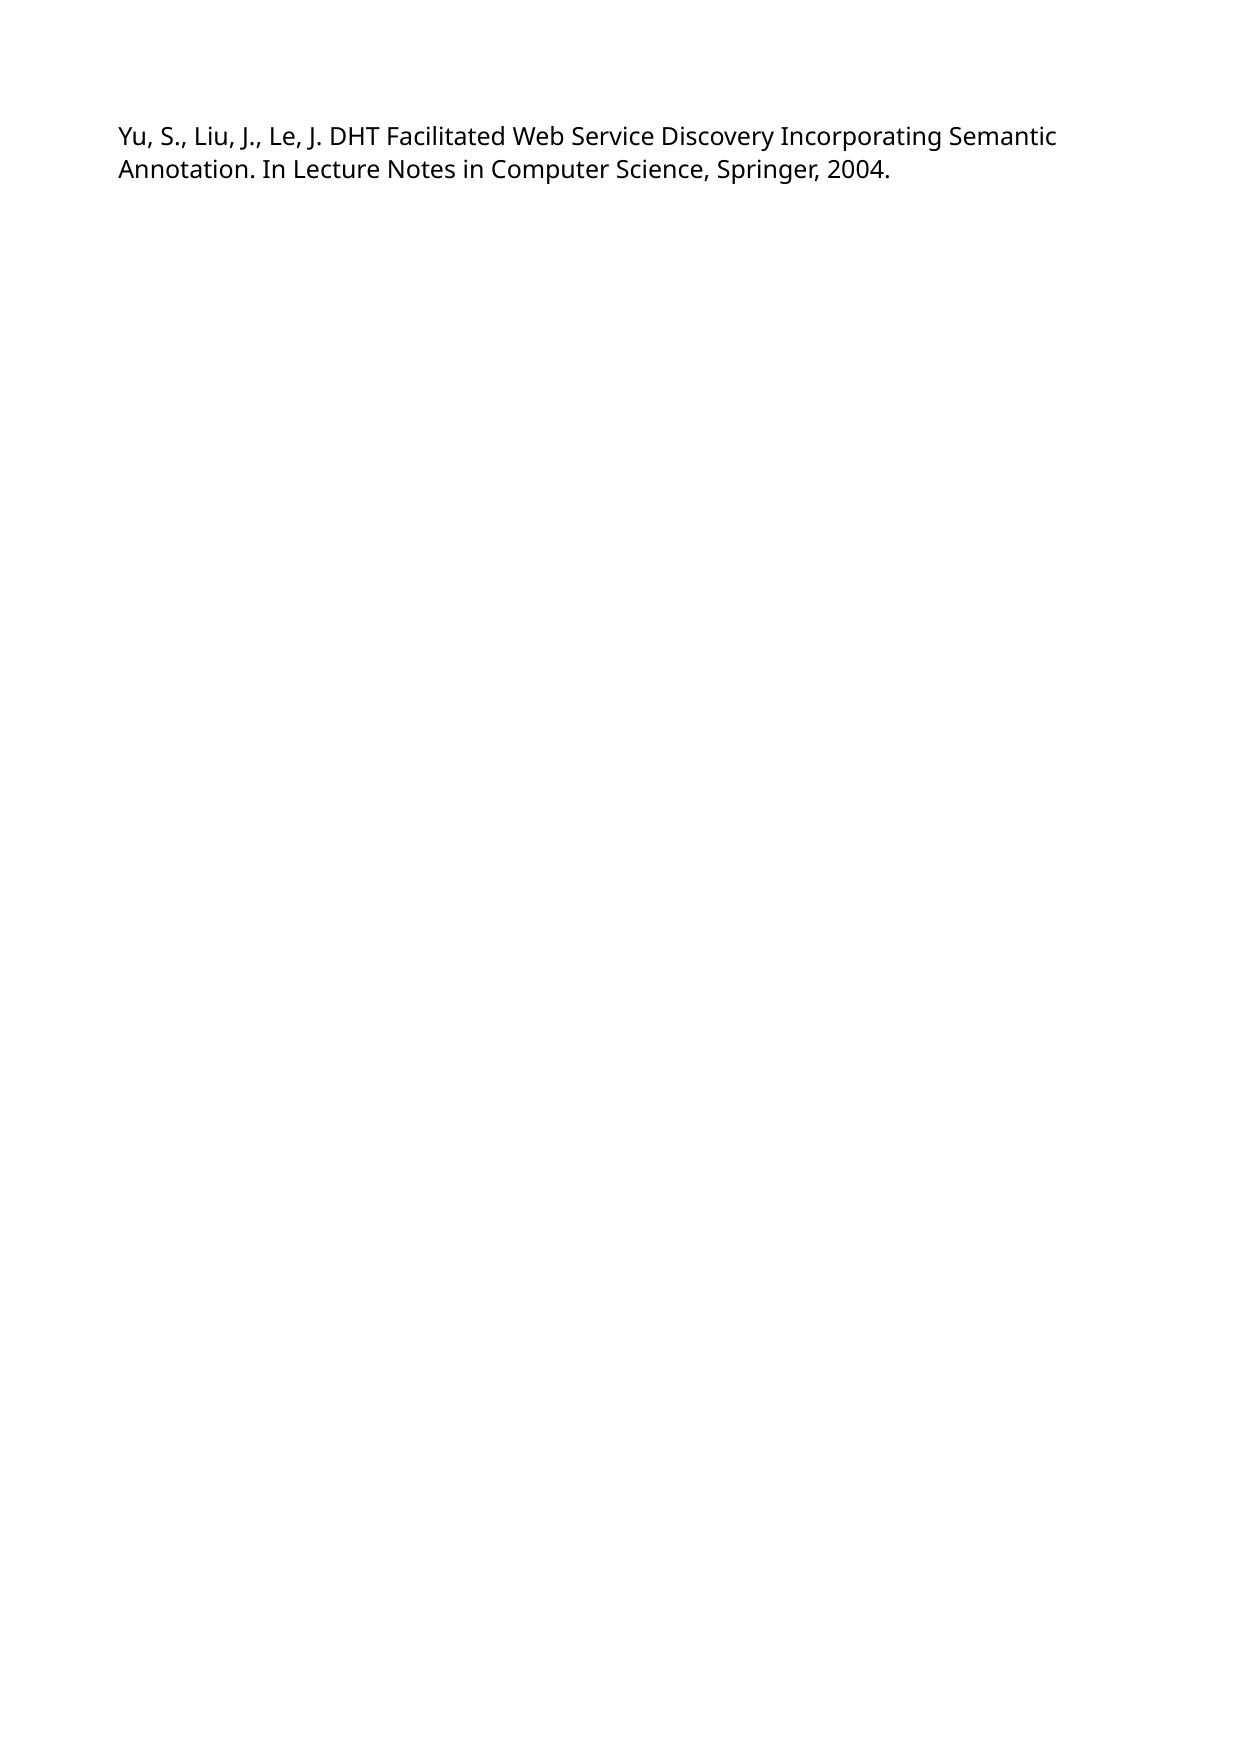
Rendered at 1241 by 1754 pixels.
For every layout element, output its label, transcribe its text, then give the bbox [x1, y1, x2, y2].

text Yu, S., Liu, J., Le, J. DHT Facilitated Web Service Discovery Incorporating Semantic Annotation. In Lecture Notes in Computer Science, Springer, 2004. [118, 118, 1122, 186]
